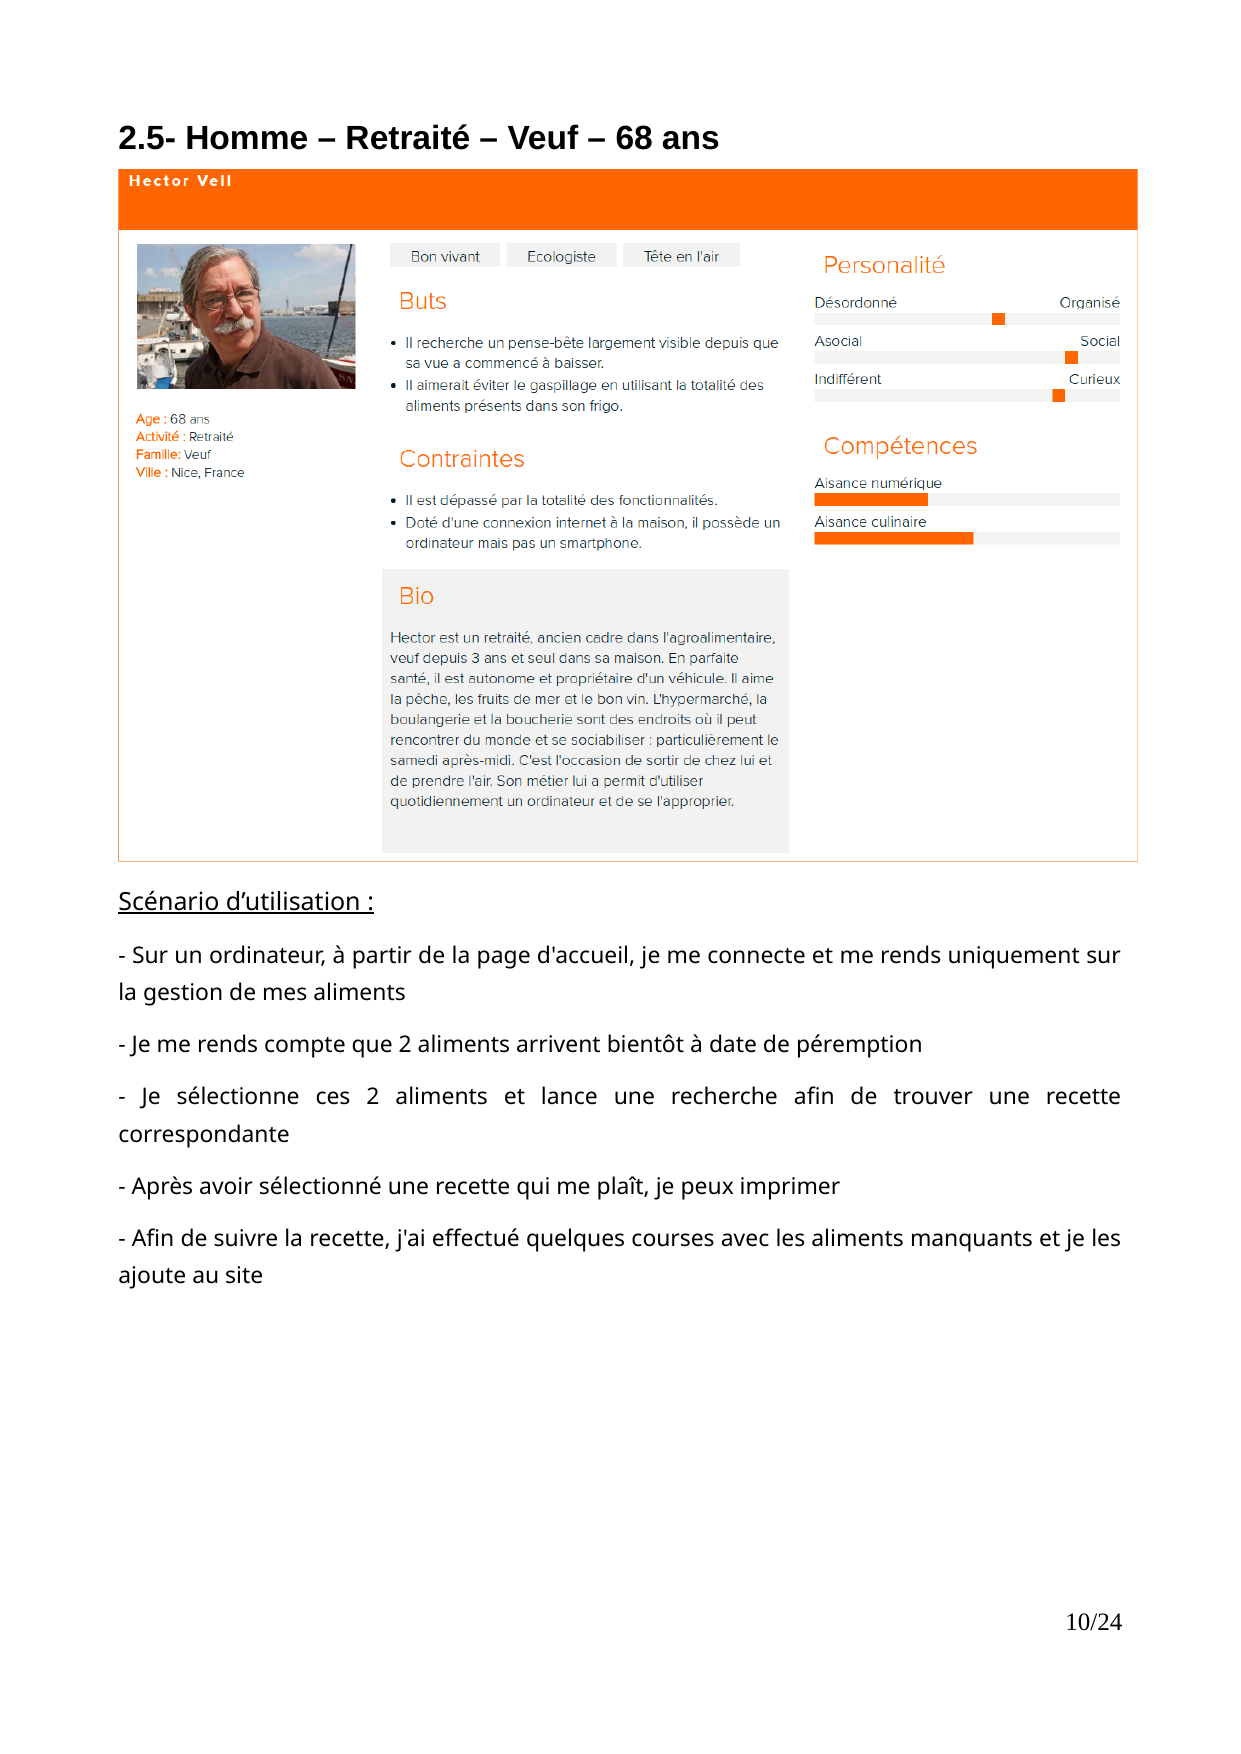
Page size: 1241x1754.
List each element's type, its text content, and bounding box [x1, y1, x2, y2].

text - Afin de suivre la recette, j'ai effectué quelques courses avec les aliments manquants et je les ajoute au site [118, 1222, 1122, 1291]
text - Je sélectionne ces 2 aliments et lance une recherche afin de trouver une recette correspondante [118, 1080, 1122, 1149]
text - Je me rends compte que 2 aliments arrivent bientôt à date de péremption [118, 1028, 1122, 1059]
text Scénario d’utilisation : [118, 883, 1122, 917]
text - Après avoir sélectionné une recette qui me plaît, je peux imprimer [118, 1170, 1122, 1201]
picture [118, 169, 1138, 862]
subtitle 2.5- Homme – Retraité – Veuf – 68 ans [118, 118, 1122, 157]
text - Sur un ordinateur, à partir de la page d'accueil, je me connecte et me rends uniquement sur la gestion de mes aliments [118, 939, 1122, 1007]
